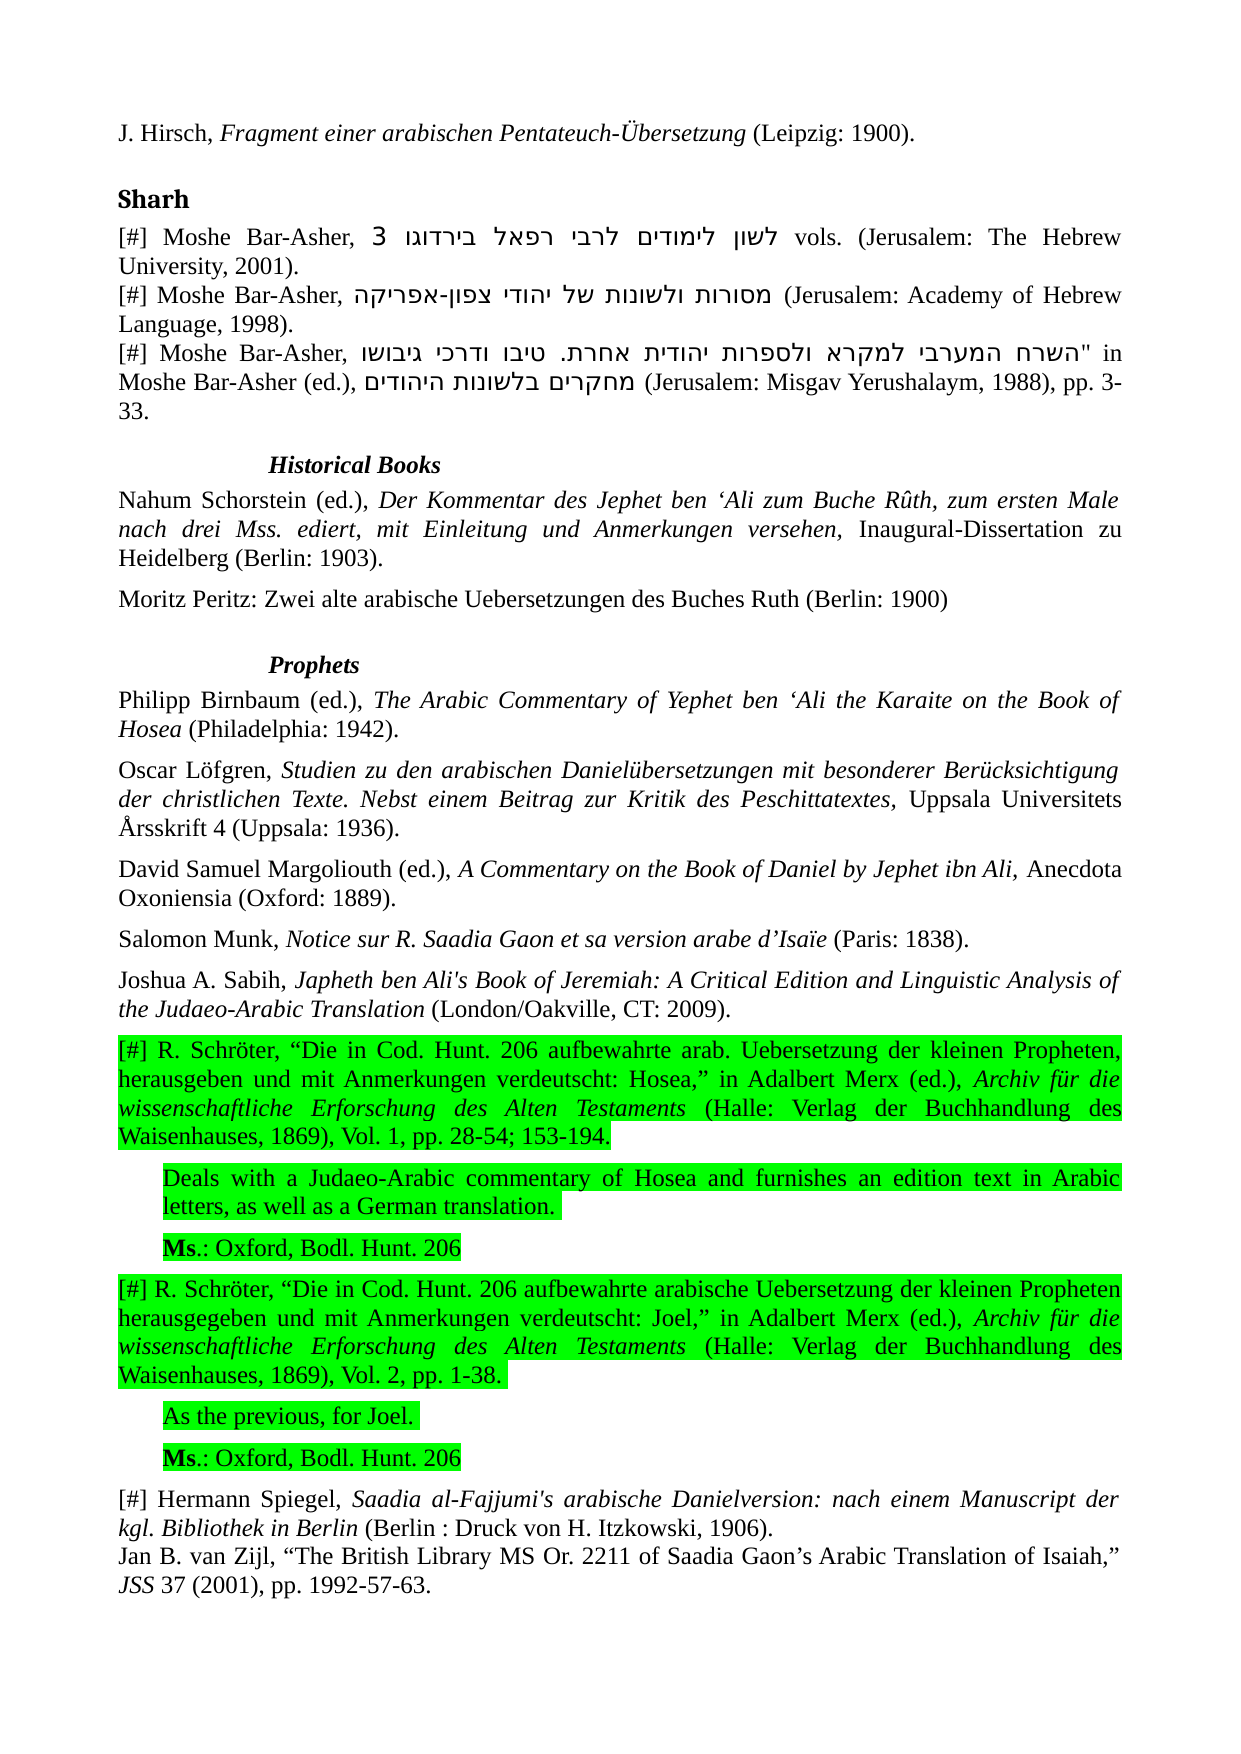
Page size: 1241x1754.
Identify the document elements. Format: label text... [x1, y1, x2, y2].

text [#] R. Schröter, “Die in Cod. Hunt. 206 aufbewahrte arabische Uebersetzung der kleinen Propheten herausgegeben und mit Anmerkungen verdeutscht: Joel,” in Adalbert Merx (ed.), Archiv für die wissenschaftliche Erforschung des Alten Testaments (Halle: Verlag der Buchhandlung des Waisenhauses, 1869), Vol. 2, pp. 1-38. [118, 1274, 1122, 1389]
subtitle Prophets [268, 650, 1122, 679]
subtitle Historical Books [268, 450, 1122, 479]
text [#] Moshe Bar-Asher, מסורות ולשונות של יהודי צפון-אפריקה (Jerusalem: Academy of Hebrew Language, 1998). [118, 280, 1122, 338]
text [#] Moshe Bar-Asher, השרח המערבי למקרא ולספרות יהודית אחרת. טיבו ודרכי גיבושו" in Moshe Bar-Asher (ed.), מחקרים בלשונות היהודים (Jerusalem: Misgav Yerushalaym, 1988), pp. 3-33. [118, 338, 1122, 425]
text Ms.: Oxford, Bodl. Hunt. 206 [162, 1443, 1122, 1471]
text [#] Hermann Spiegel, Saadia al-Fajjumi's arabische Danielversion: nach einem Manuscript der kgl. Bibliothek in Berlin (Berlin : Druck von H. Itzkowski, 1906). [118, 1484, 1122, 1541]
text Jan B. van Zijl, “The British Library MS Or. 2211 of Saadia Gaon’s Arabic Translation of Isaiah,” JSS 37 (2001), pp. 1992-57-63. [118, 1541, 1122, 1599]
text Oscar Löfgren, Studien zu den arabischen Danielübersetzungen mit besonderer Berücksichtigung der christlichen Texte. Nebst einem Beitrag zur Kritik des Peschittatextes, Uppsala Universitets Årsskrift 4 (Uppsala: 1936). [118, 755, 1122, 841]
text Nahum Schorstein (ed.), Der Kommentar des Jephet ben ‘Ali zum Buche Rûth, zum ersten Male nach drei Mss. ediert, mit Einleitung und Anmerkungen versehen, Inaugural-Dissertation zu Heidelberg (Berlin: 1903). [118, 485, 1122, 571]
subtitle Sharh [118, 184, 1122, 216]
text [#] R. Schröter, “Die in Cod. Hunt. 206 aufbewahrte arab. Uebersetzung der kleinen Propheten, herausgeben und mit Anmerkungen verdeutscht: Hosea,” in Adalbert Merx (ed.), Archiv für die wissenschaftliche Erforschung des Alten Testaments (Halle: Verlag der Buchhandlung des Waisenhauses, 1869), Vol. 1, pp. 28-54; 153-194. [118, 1035, 1122, 1150]
text Philipp Birnbaum (ed.), The Arabic Commentary of Yephet ben ‘Ali the Karaite on the Book of Hosea (Philadelphia: 1942). [118, 685, 1122, 743]
text Salomon Munk, Notice sur R. Saadia Gaon et sa version arabe d’Isaïe (Paris: 1838). [118, 924, 1122, 953]
text Moritz Peritz: Zwei alte arabische Uebersetzungen des Buches Ruth (Berlin: 1900) [118, 584, 1122, 613]
text Joshua A. Sabih, Japheth ben Ali's Book of Jeremiah: A Critical Edition and Linguistic Analysis of the Judaeo-Arabic Translation (London/Oakville, CT: 2009). [118, 965, 1122, 1023]
text As the previous, for Joel. [162, 1401, 1122, 1430]
text J. Hirsch, Fragment einer arabischen Pentateuch-Übersetzung (Leipzig: 1900). [118, 118, 1122, 147]
text Deals with a Judaeo-Arabic commentary of Hosea and furnishes an edition text in Arabic letters, as well as a German translation. [162, 1163, 1122, 1220]
text David Samuel Margoliouth (ed.), A Commentary on the Book of Daniel by Jephet ibn Ali, Anecdota Oxoniensia (Oxford: 1889). [118, 854, 1122, 911]
text Ms.: Oxford, Bodl. Hunt. 206 [162, 1233, 1122, 1261]
text [#] Moshe Bar-Asher, לשון לימודים לרבי רפאל בירדוגו 3 vols. (Jerusalem: The Hebrew University, 2001). [118, 222, 1122, 280]
